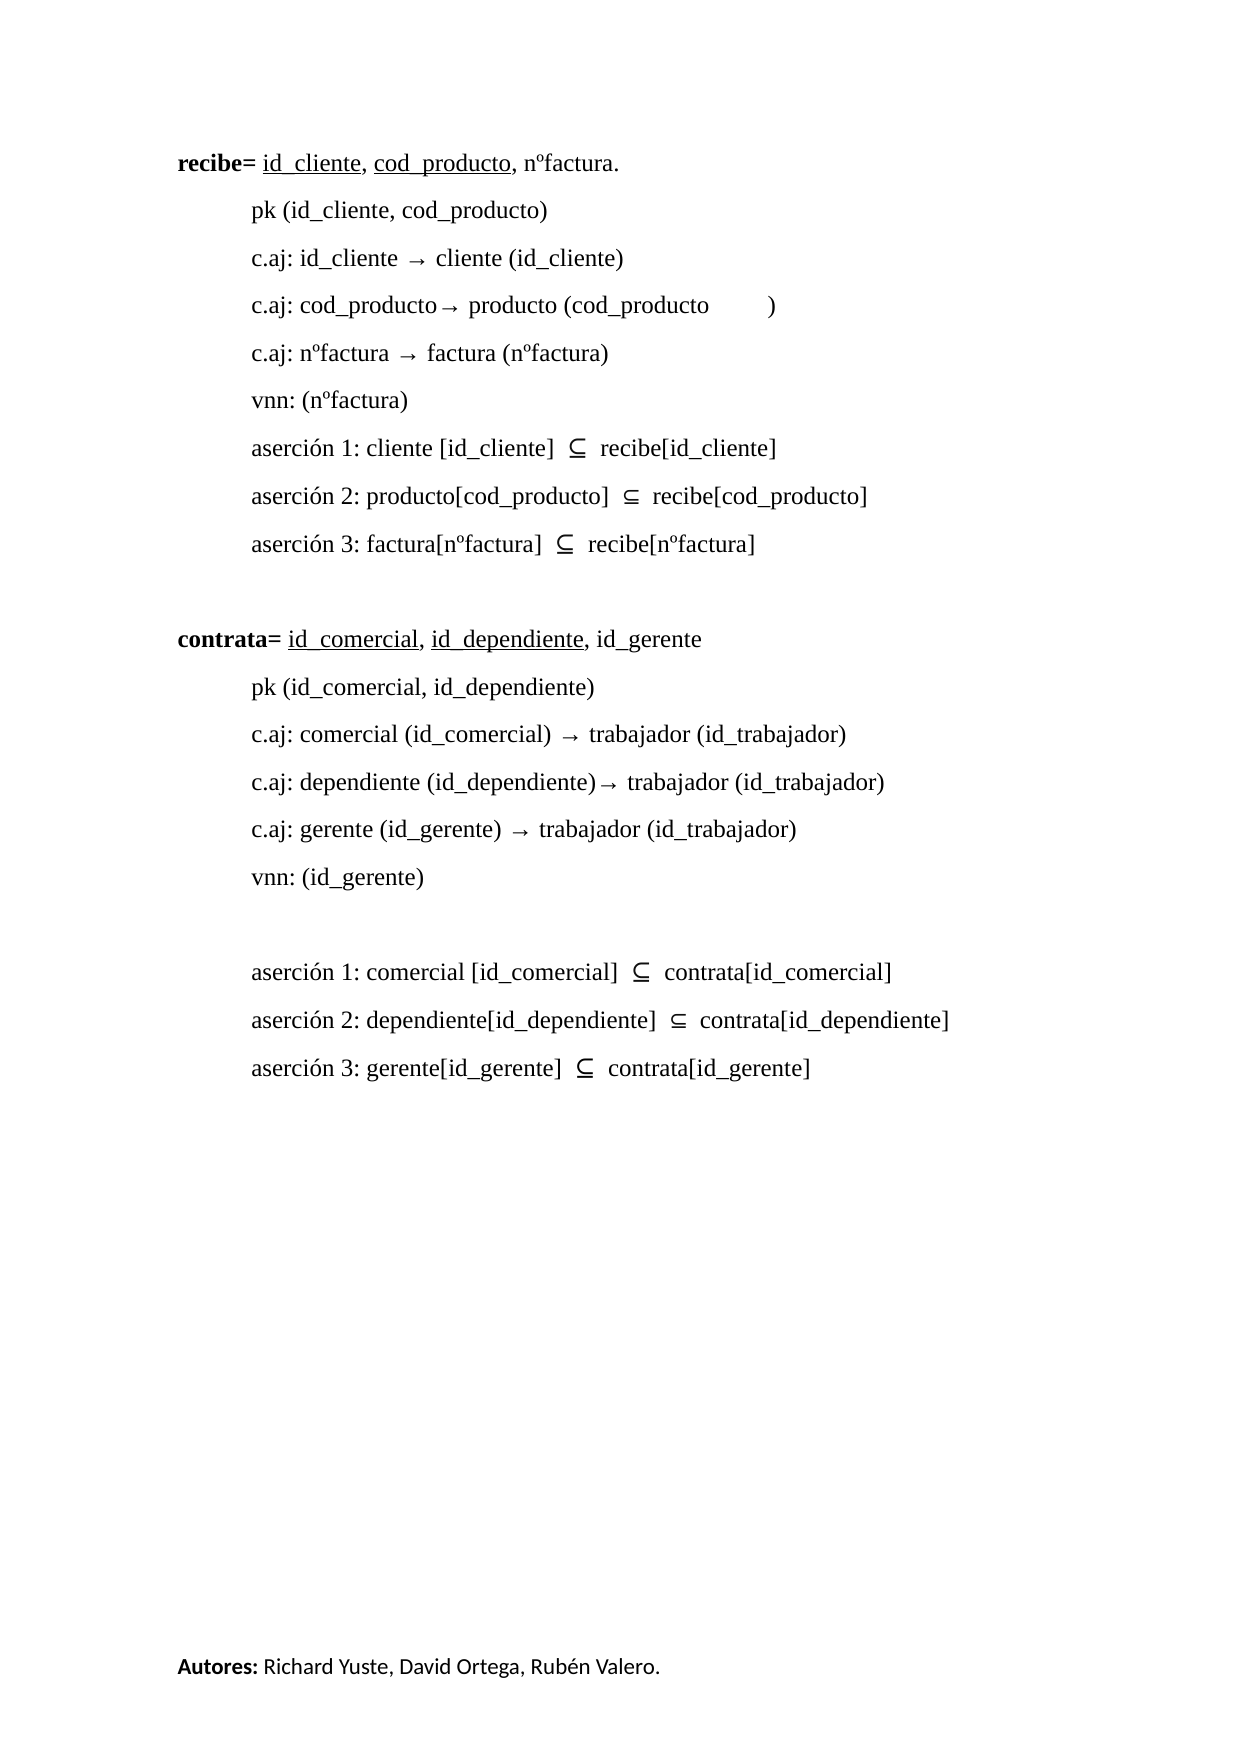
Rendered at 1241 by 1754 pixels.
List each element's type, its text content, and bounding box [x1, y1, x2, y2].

text aserción 3: factura[nºfactura] ⊆ recibe[nºfactura] [177, 529, 1063, 557]
text pk (id_comercial, id_dependiente) [177, 672, 1063, 700]
text c.aj: id_cliente → cliente (id_cliente) [177, 243, 1063, 272]
text aserción 1: cliente [id_cliente] ⊆ recibe[id_cliente] [177, 433, 1063, 462]
text pk (id_cliente, cod_producto) [177, 195, 1063, 224]
text c.aj: gerente (id_gerente) → trabajador (id_trabajador) [177, 814, 1063, 843]
text vnn: (nºfactura) [177, 386, 1063, 414]
text aserción 2: dependiente[id_dependiente] ⊆ contrata[id_dependiente] [177, 1005, 1063, 1034]
text recibe= id_cliente, cod_producto, nºfactura. [177, 148, 1063, 176]
text aserción 2: producto[cod_producto] ⊆ recibe[cod_producto] [177, 481, 1063, 510]
text c.aj: dependiente (id_dependiente)→ trabajador (id_trabajador) [177, 767, 1063, 796]
text c.aj: comercial (id_comercial) → trabajador (id_trabajador) [177, 719, 1063, 748]
text aserción 3: gerente[id_gerente] ⊆ contrata[id_gerente] [177, 1053, 1063, 1081]
text vnn: (id_gerente) [177, 862, 1063, 891]
text contrata= id_comercial, id_dependiente, id_gerente [177, 624, 1063, 653]
text c.aj: cod_producto→ producto (cod_producto ) [177, 290, 1063, 319]
text aserción 1: comercial [id_comercial] ⊆ contrata[id_comercial] [177, 957, 1063, 986]
text c.aj: nºfactura → factura (nºfactura) [177, 338, 1063, 367]
